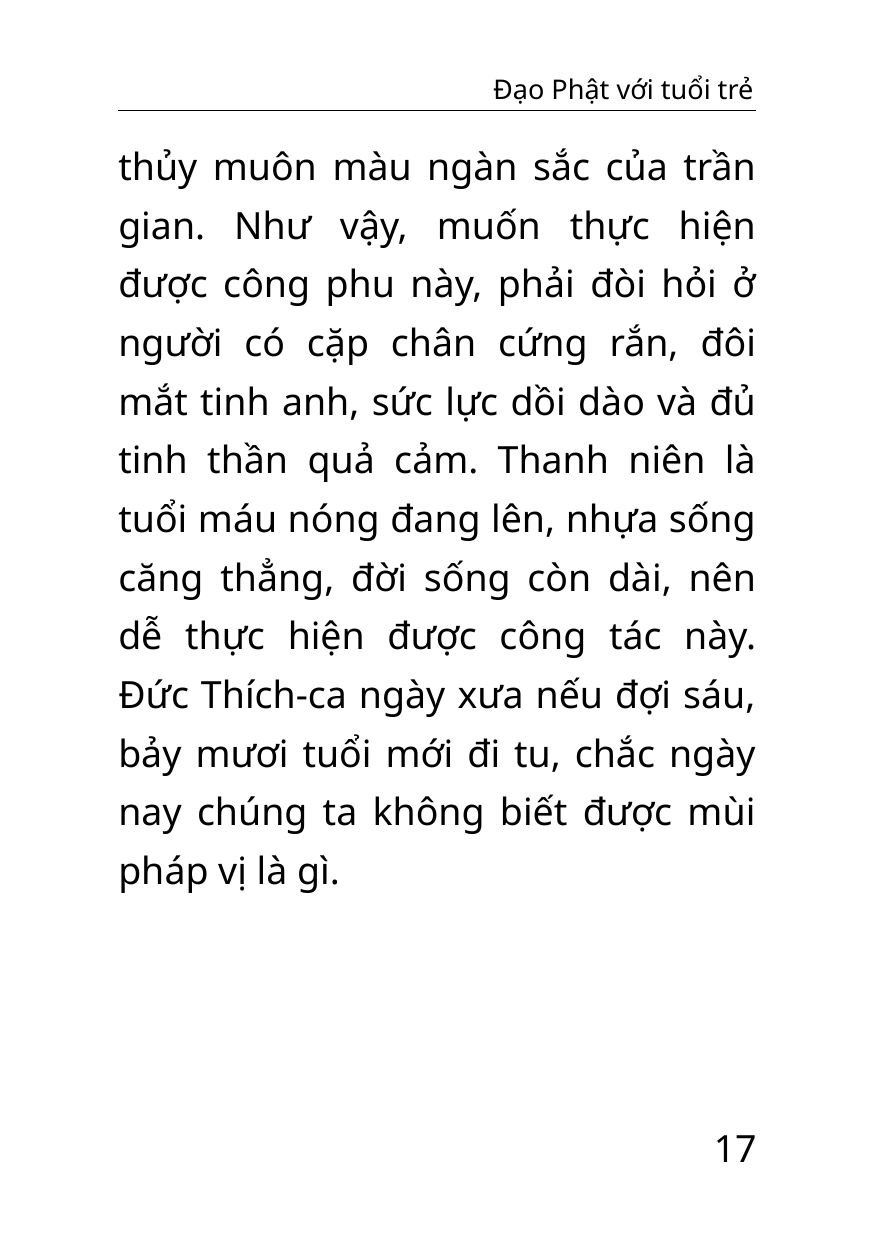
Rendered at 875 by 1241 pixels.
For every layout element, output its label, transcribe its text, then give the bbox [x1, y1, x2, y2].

text thủy muôn màu ngàn sắc của trần gian. Như vậy, muốn thực hiện được công phu này, phải đòi hỏi ở người có cặp chân cứng rắn, đôi mắt tinh anh, sức lực dồi dào và đủ tinh thần quả cảm. Thanh niên là tuổi máu nóng đang lên, nhựa sống căng thẳng, đời sống còn dài, nên dễ thực hiện được công tác này. Ðức Thích-ca ngày xưa nếu đợi sáu, bảy mươi tuổi mới đi tu, chắc ngày nay chúng ta không biết được mùi pháp vị là gì. [118, 141, 756, 895]
